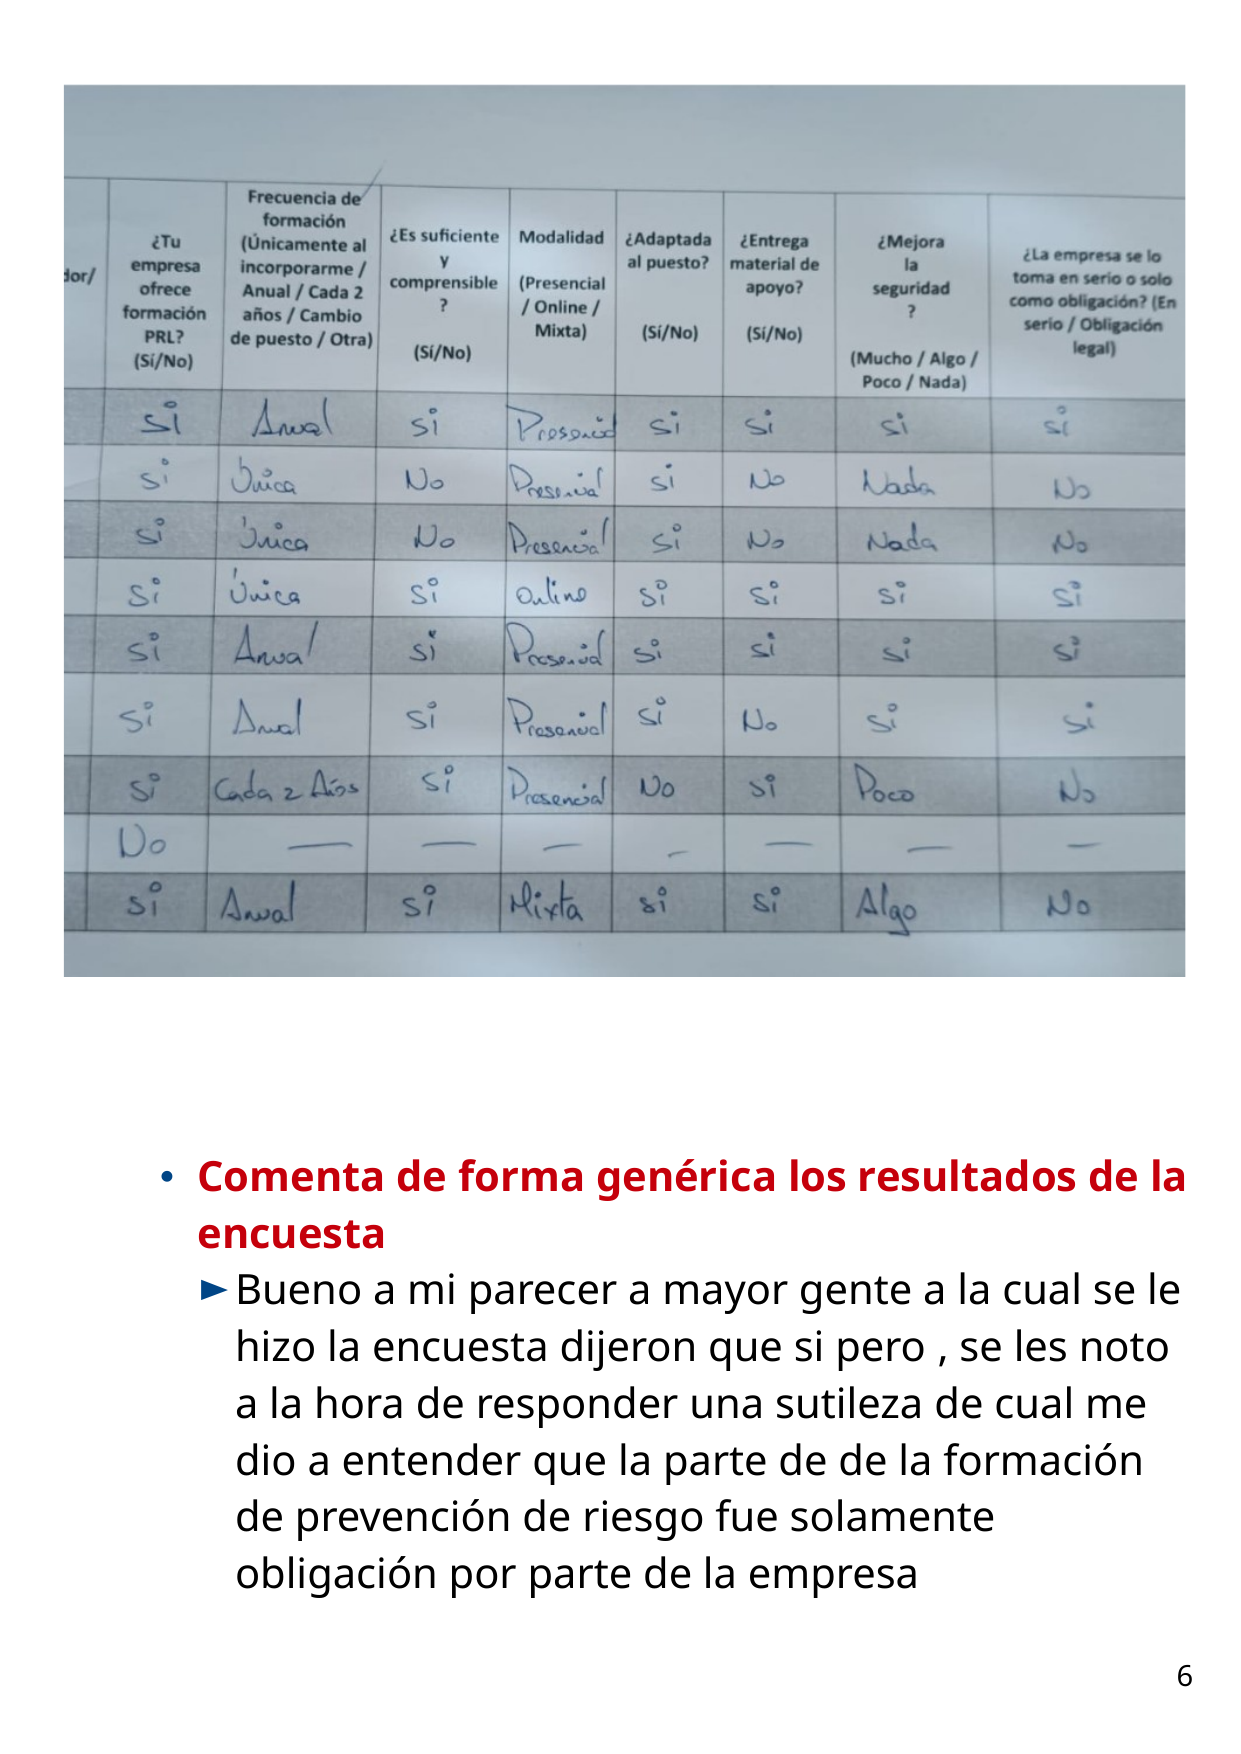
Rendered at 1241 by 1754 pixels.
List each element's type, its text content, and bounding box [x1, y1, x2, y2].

list Bueno a mi parecer a mayor gente a la cual se le hizo la encuesta dijeron que si pero , se les noto a la hora de responder una sutileza de cual me dio a entender que la parte de de la formación de prevención de riesgo fue solamente obligación por parte de la empresa [197, 1260, 1193, 1601]
list Comenta de forma genérica los resultados de la encuesta [160, 1147, 1193, 1260]
picture [63, 84, 1186, 977]
